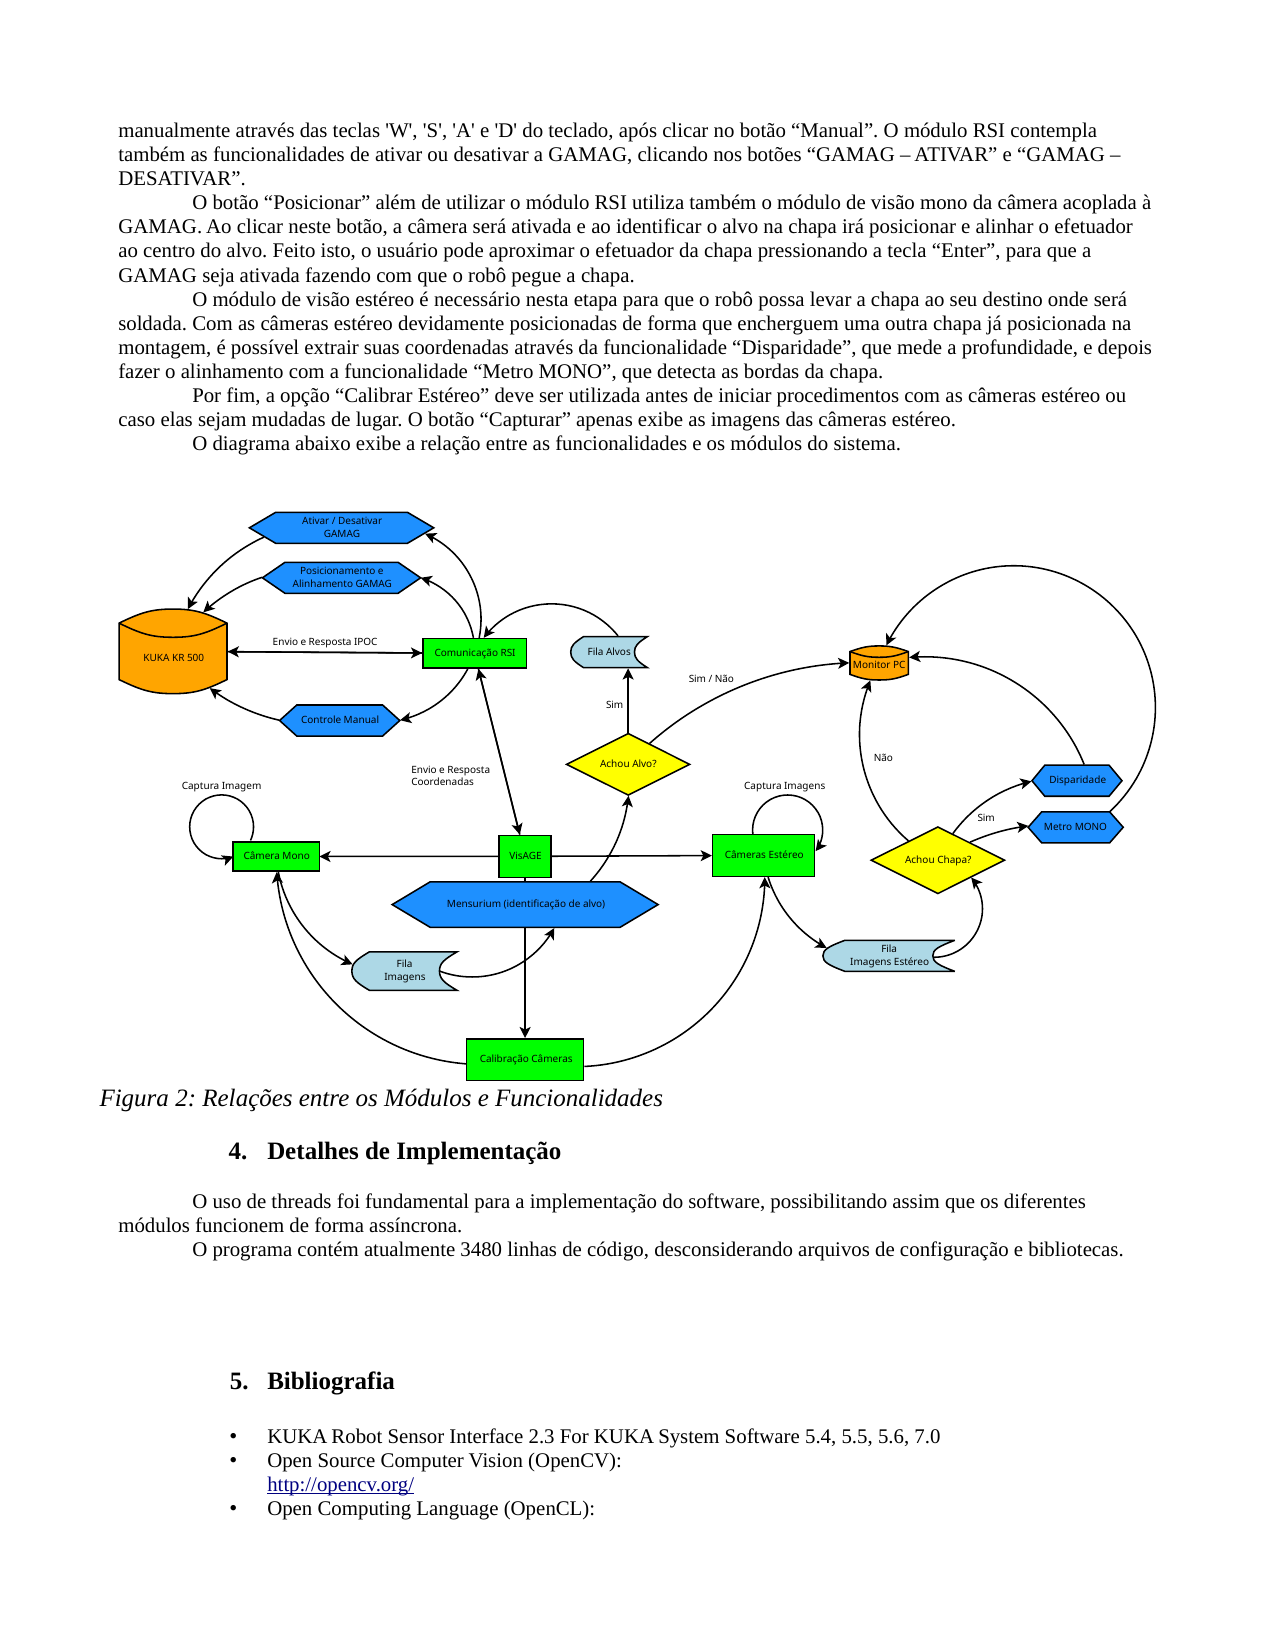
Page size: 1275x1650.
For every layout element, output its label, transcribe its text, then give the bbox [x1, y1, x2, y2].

list Figura 2: Relações entre os Módulos e Funcionalidades [99, 509, 1176, 1112]
list Detalhes de Implementação [228, 1136, 1157, 1164]
text O uso de threads foi fundamental para a implementação do software, possibilitando assim que os diferentes módulos funcionem de forma assíncrona. [118, 1188, 1157, 1237]
list Open Computing Language (OpenCL): [229, 1496, 1157, 1520]
list Bibliografia [229, 1366, 1157, 1395]
text O programa contém atualmente 3480 linhas de código, desconsiderando arquivos de configuração e bibliotecas. [118, 1237, 1157, 1261]
list Open Source Computer Vision (OpenCV): [229, 1448, 1157, 1472]
list http://opencv.org/ [229, 1472, 1157, 1496]
list KUKA Robot Sensor Interface 2.3 For KUKA System Software 5.4, 5.5, 5.6, 7.0 [229, 1424, 1157, 1448]
list manualmente através das teclas 'W', 'S', 'A' e 'D' do teclado, após clicar no botão “Manual”. O módulo RSI contempla também as funcionalidades de ativar ou desativar a GAMAG, clicando nos botões “GAMAG – ATIVAR” e “GAMAG – DESATIVAR”. O botão “Posicionar” além de utilizar o módulo RSI utiliza também o módulo de visão mono da câmera acoplada à GAMAG. Ao clicar neste botão, a câmera será ativada e ao identificar o alvo na chapa irá posicionar e alinhar o efetuador ao centro do alvo. Feito isto, o usuário pode aproximar o efetuador da chapa pressionando a tecla “Enter”, para que a GAMAG seja ativada fazendo com que o robô pegue a chapa. O módulo de visão estéreo é necessário nesta etapa para que o robô possa levar a chapa ao seu destino onde será soldada. Com as câmeras estéreo devidamente posicionadas de forma que encherguem uma outra chapa já posicionada na montagem, é possível extrair suas coordenadas através da funcionalidade “Disparidade”, que mede a profundidade, e depois fazer o alinhamento com a funcionalidade “Metro MONO”, que detecta as bordas da chapa. Por fim, a opção “Calibrar Estéreo” deve ser utilizada antes de iniciar procedimentos com as câmeras estéreo ou caso elas sejam mudadas de lugar. O botão “Capturar” apenas exibe as imagens das câmeras estéreo. O diagrama abaixo exibe a relação entre as funcionalidades e os módulos do sistema. [81, 118, 1157, 479]
